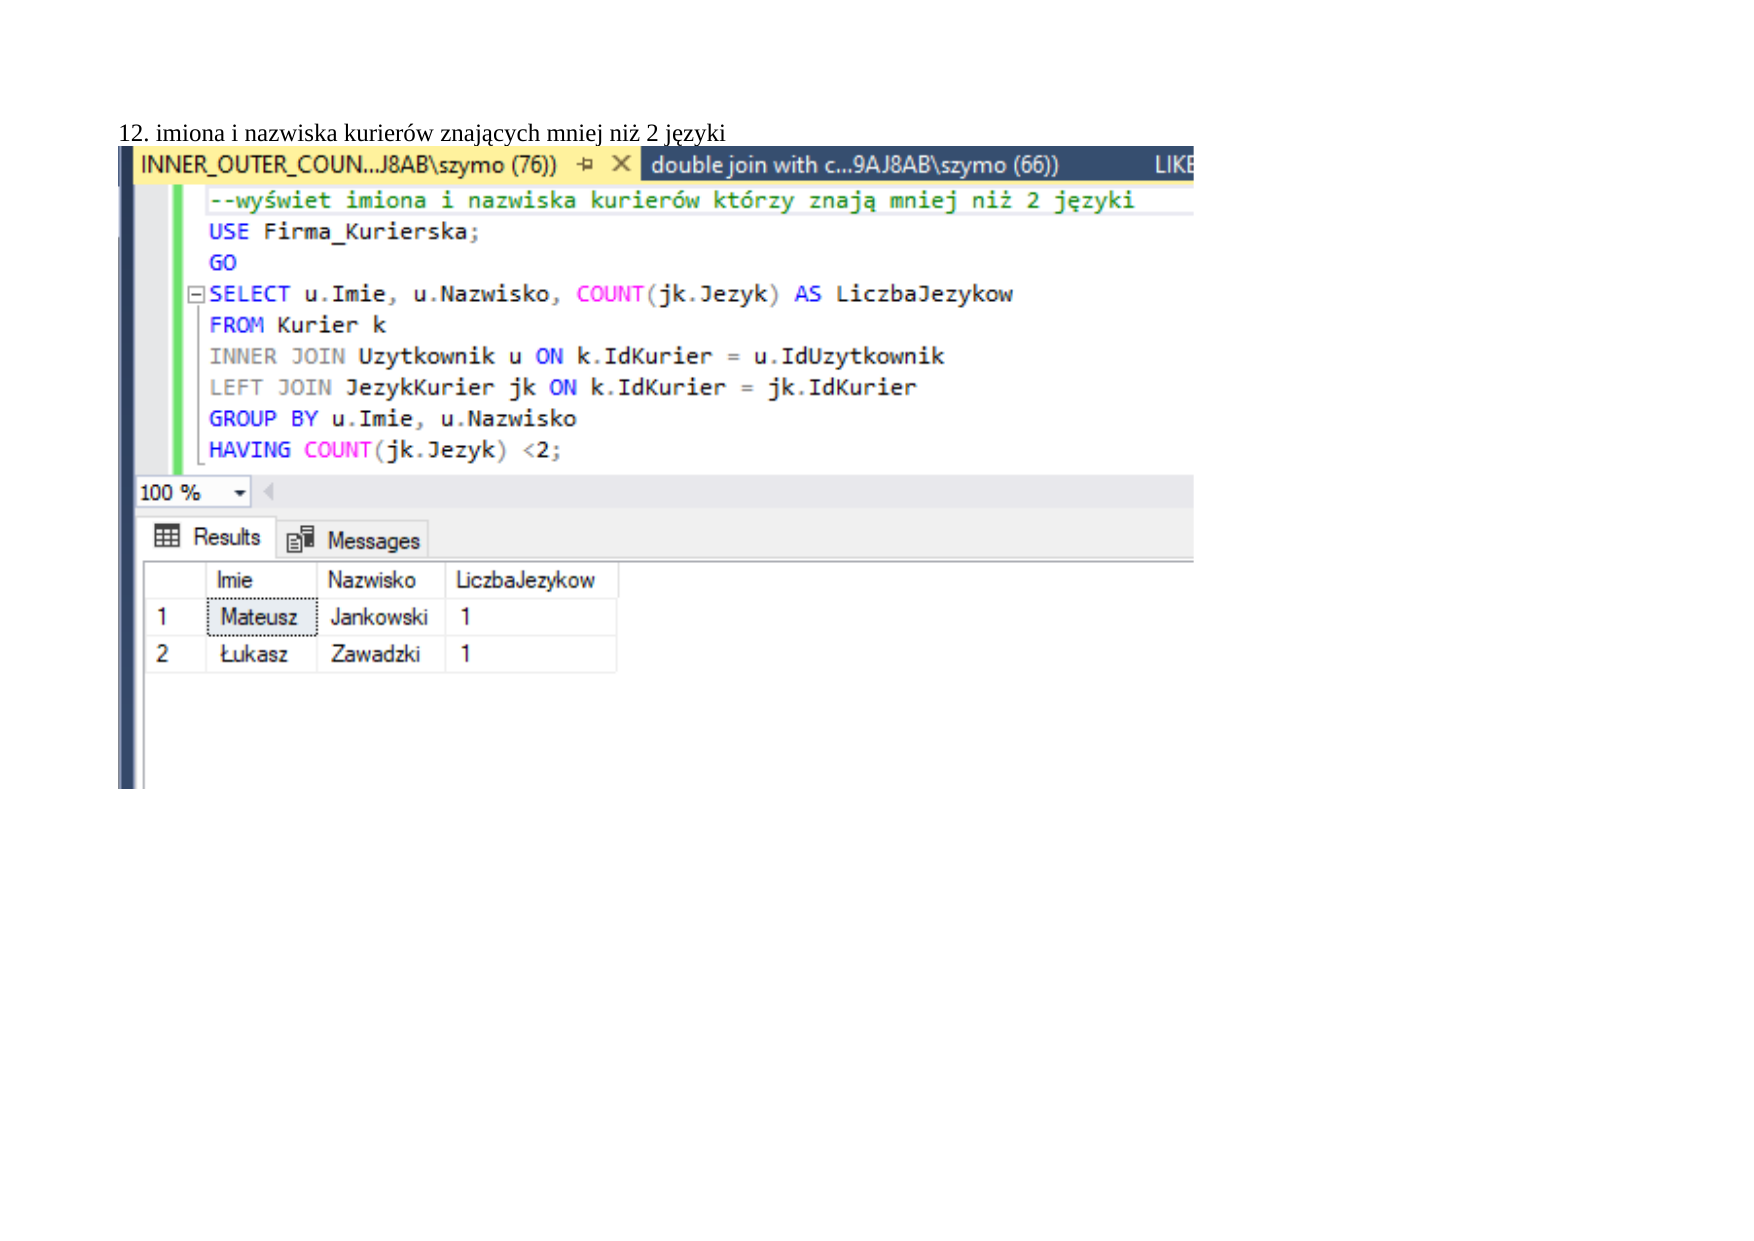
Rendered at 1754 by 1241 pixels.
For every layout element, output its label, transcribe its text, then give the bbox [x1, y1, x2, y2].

text 12. imiona i nazwiska kurierów znających mniej niż 2 języki [118, 118, 1636, 789]
picture [118, 146, 1194, 789]
